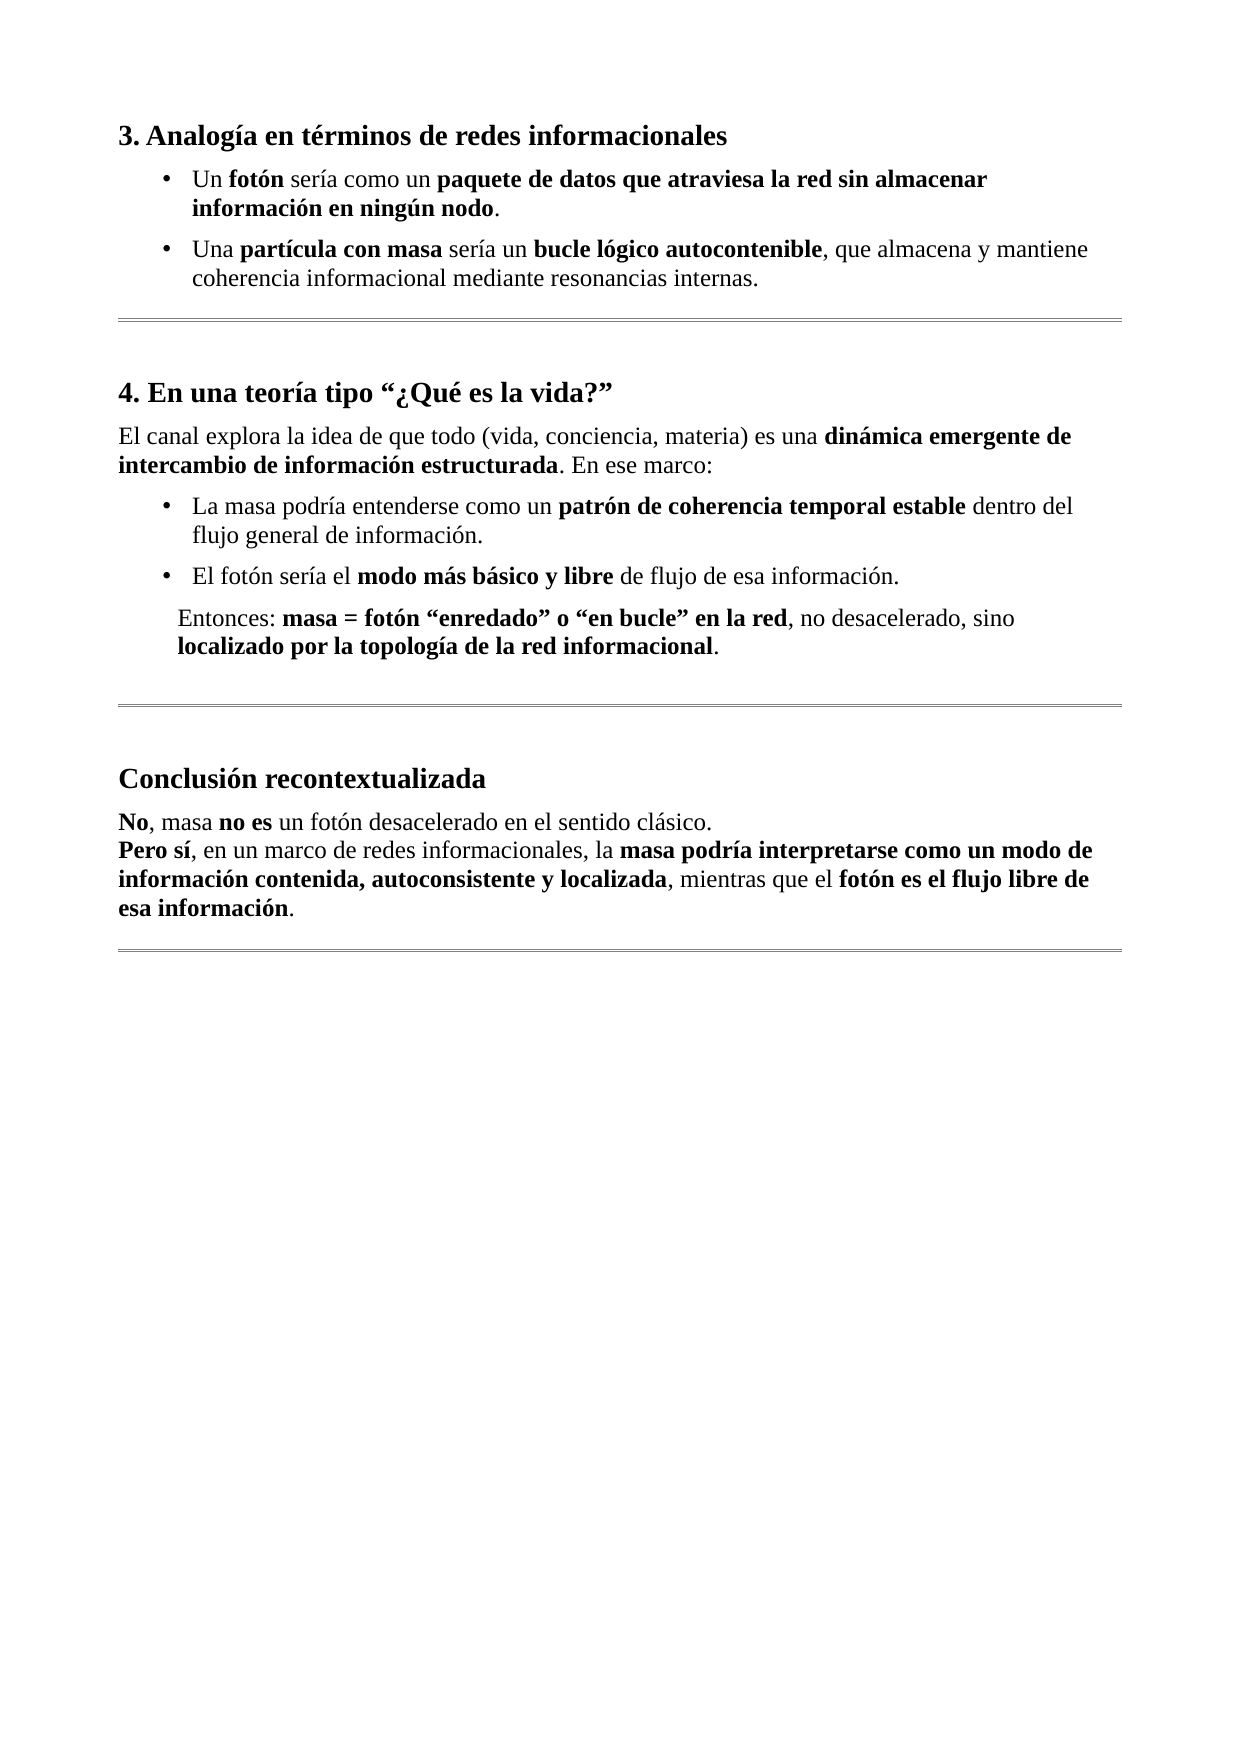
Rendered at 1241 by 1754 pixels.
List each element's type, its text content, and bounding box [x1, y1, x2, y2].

subtitle 4. En una teoría tipo “¿Qué es la vida?” [118, 375, 1122, 409]
list El fotón sería el modo más básico y libre de flujo de esa información. [162, 561, 1122, 590]
list Un fotón sería como un paquete de datos que atraviesa la red sin almacenar información en ningún nodo. [162, 164, 1122, 222]
list La masa podría entenderse como un patrón de coherencia temporal estable dentro del flujo general de información. [162, 491, 1122, 549]
text El canal explora la idea de que todo (vida, conciencia, materia) es una dinámica emergente de intercambio de información estructurada. En ese marco: [118, 421, 1122, 479]
subtitle Conclusión recontextualizada [118, 761, 1122, 794]
text Entonces: masa = fotón “enredado” o “en bucle” en la red, no desacelerado, sino localizado por la topología de la red informacional. [177, 603, 1063, 660]
text No, masa no es un fotón desacelerado en el sentido clásico. Pero sí, en un marco de redes informacionales, la masa podría interpretarse como un modo de información contenida, autoconsistente y localizada, mientras que el fotón es el flujo libre de esa información. [118, 807, 1122, 922]
list Una partícula con masa sería un bucle lógico autocontenible, que almacena y mantiene coherencia informacional mediante resonancias internas. [162, 234, 1122, 292]
subtitle 3. Analogía en términos de redes informacionales [118, 118, 1122, 152]
